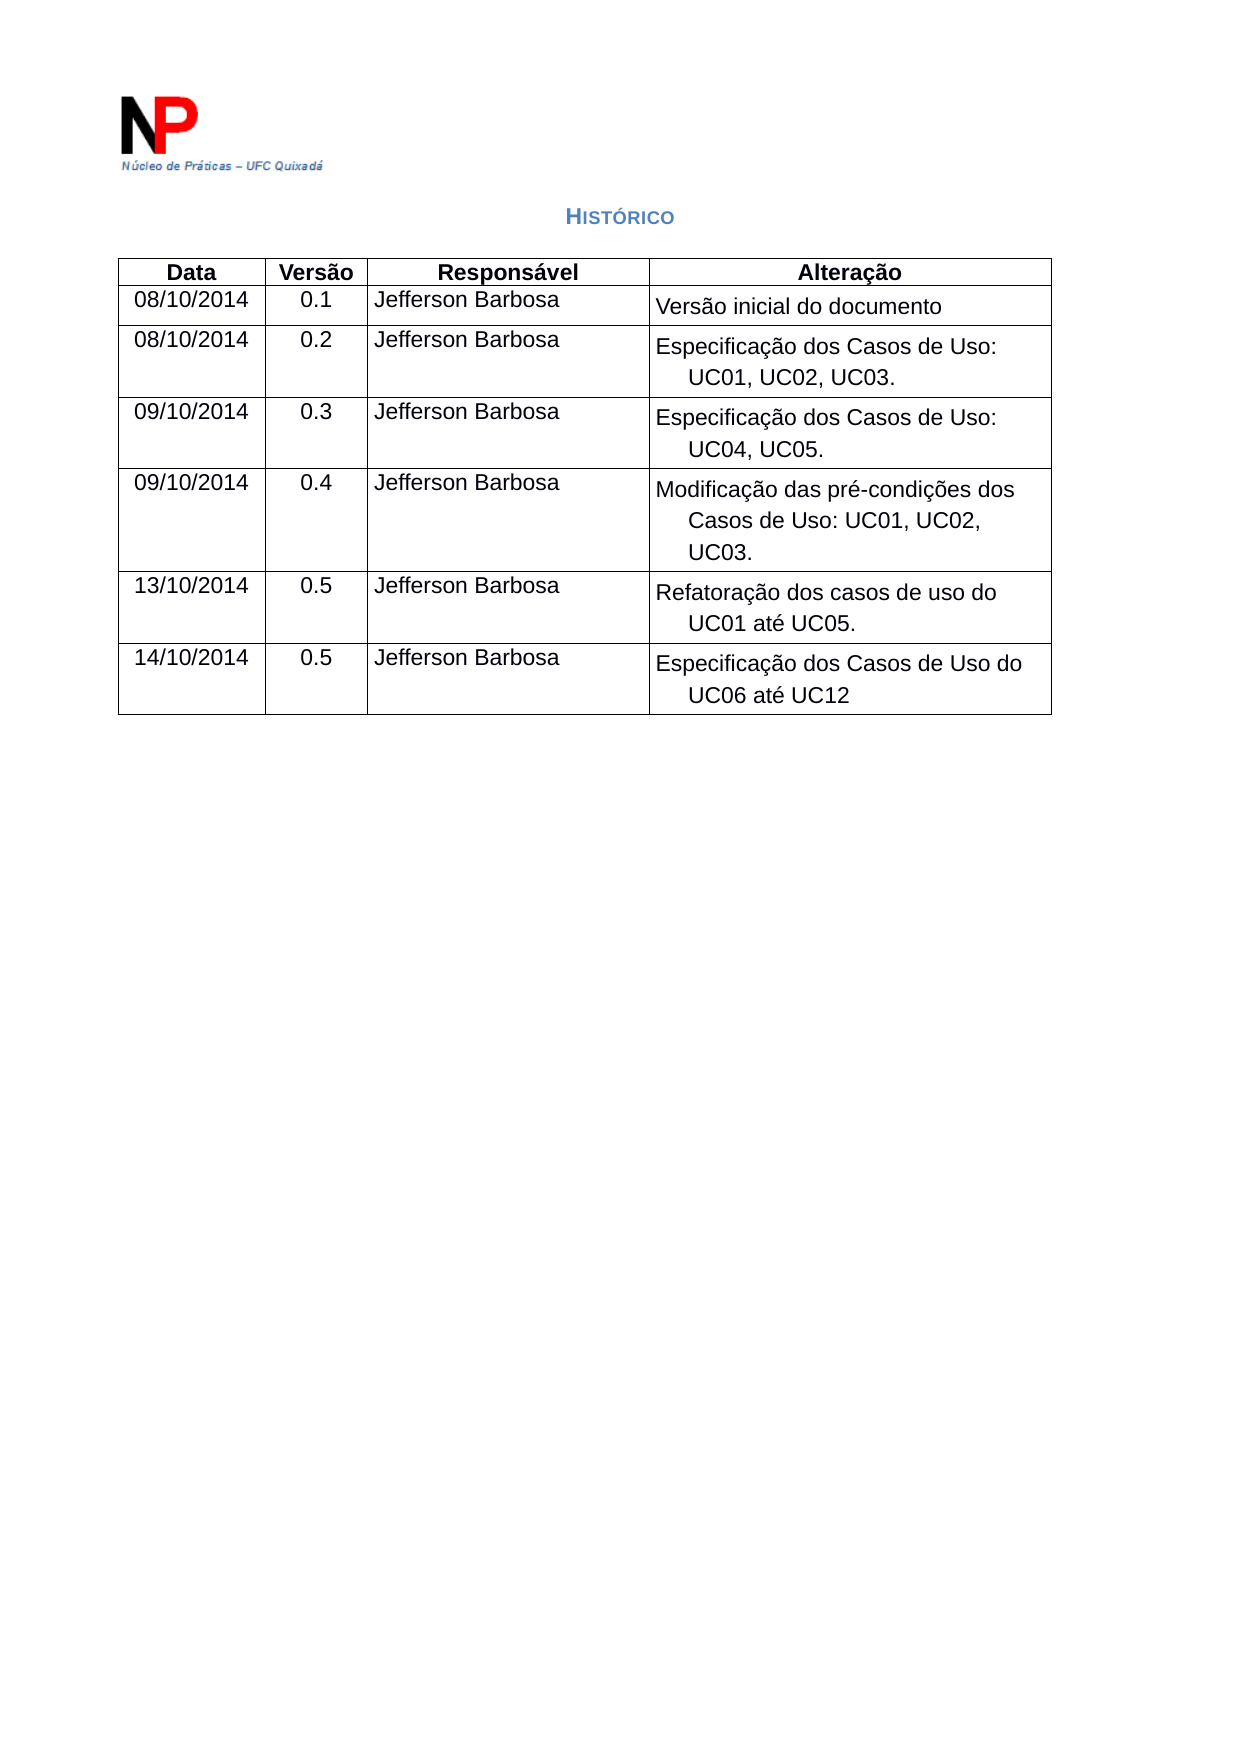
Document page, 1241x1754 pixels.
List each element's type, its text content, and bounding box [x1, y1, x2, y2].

text Histórico [118, 203, 1122, 229]
table_header Alteração [650, 259, 1051, 285]
table_cell 0.4 [266, 469, 367, 571]
table_header Responsável [368, 259, 649, 285]
table_cell Jefferson Barbosa [368, 326, 649, 397]
table_cell Jefferson Barbosa [368, 572, 649, 643]
table_cell Jefferson Barbosa [368, 469, 649, 571]
picture [118, 93, 326, 174]
table_cell 08/10/2014 [119, 326, 265, 397]
table_cell 0.1 [266, 286, 367, 325]
table_cell Jefferson Barbosa [368, 286, 649, 325]
table_cell 14/10/2014 [119, 644, 265, 714]
table_cell 08/10/2014 [119, 286, 265, 325]
table_cell 13/10/2014 [119, 572, 265, 643]
table_cell Modificação das pré-condições dos Casos de Uso: UC01, UC02, UC03. [650, 469, 1051, 571]
table_cell Versão inicial do documento [650, 286, 1051, 325]
table_header Data [119, 259, 265, 285]
table_cell Especificação dos Casos de Uso: UC01, UC02, UC03. [650, 326, 1051, 397]
table_cell Especificação dos Casos de Uso do UC06 até UC12 [650, 644, 1051, 714]
table_cell Especificação dos Casos de Uso: UC04, UC05. [650, 398, 1051, 468]
table_cell 0.5 [266, 644, 367, 714]
table_cell 09/10/2014 [119, 398, 265, 468]
table_cell 0.5 [266, 572, 367, 643]
table_cell Jefferson Barbosa [368, 398, 649, 468]
table_header Versão [266, 259, 367, 285]
table_cell 0.3 [266, 398, 367, 468]
table_cell Jefferson Barbosa [368, 644, 649, 714]
table_cell Refatoração dos casos de uso do UC01 até UC05. [650, 572, 1051, 643]
table_cell 09/10/2014 [119, 469, 265, 571]
table_cell 0.2 [266, 326, 367, 397]
